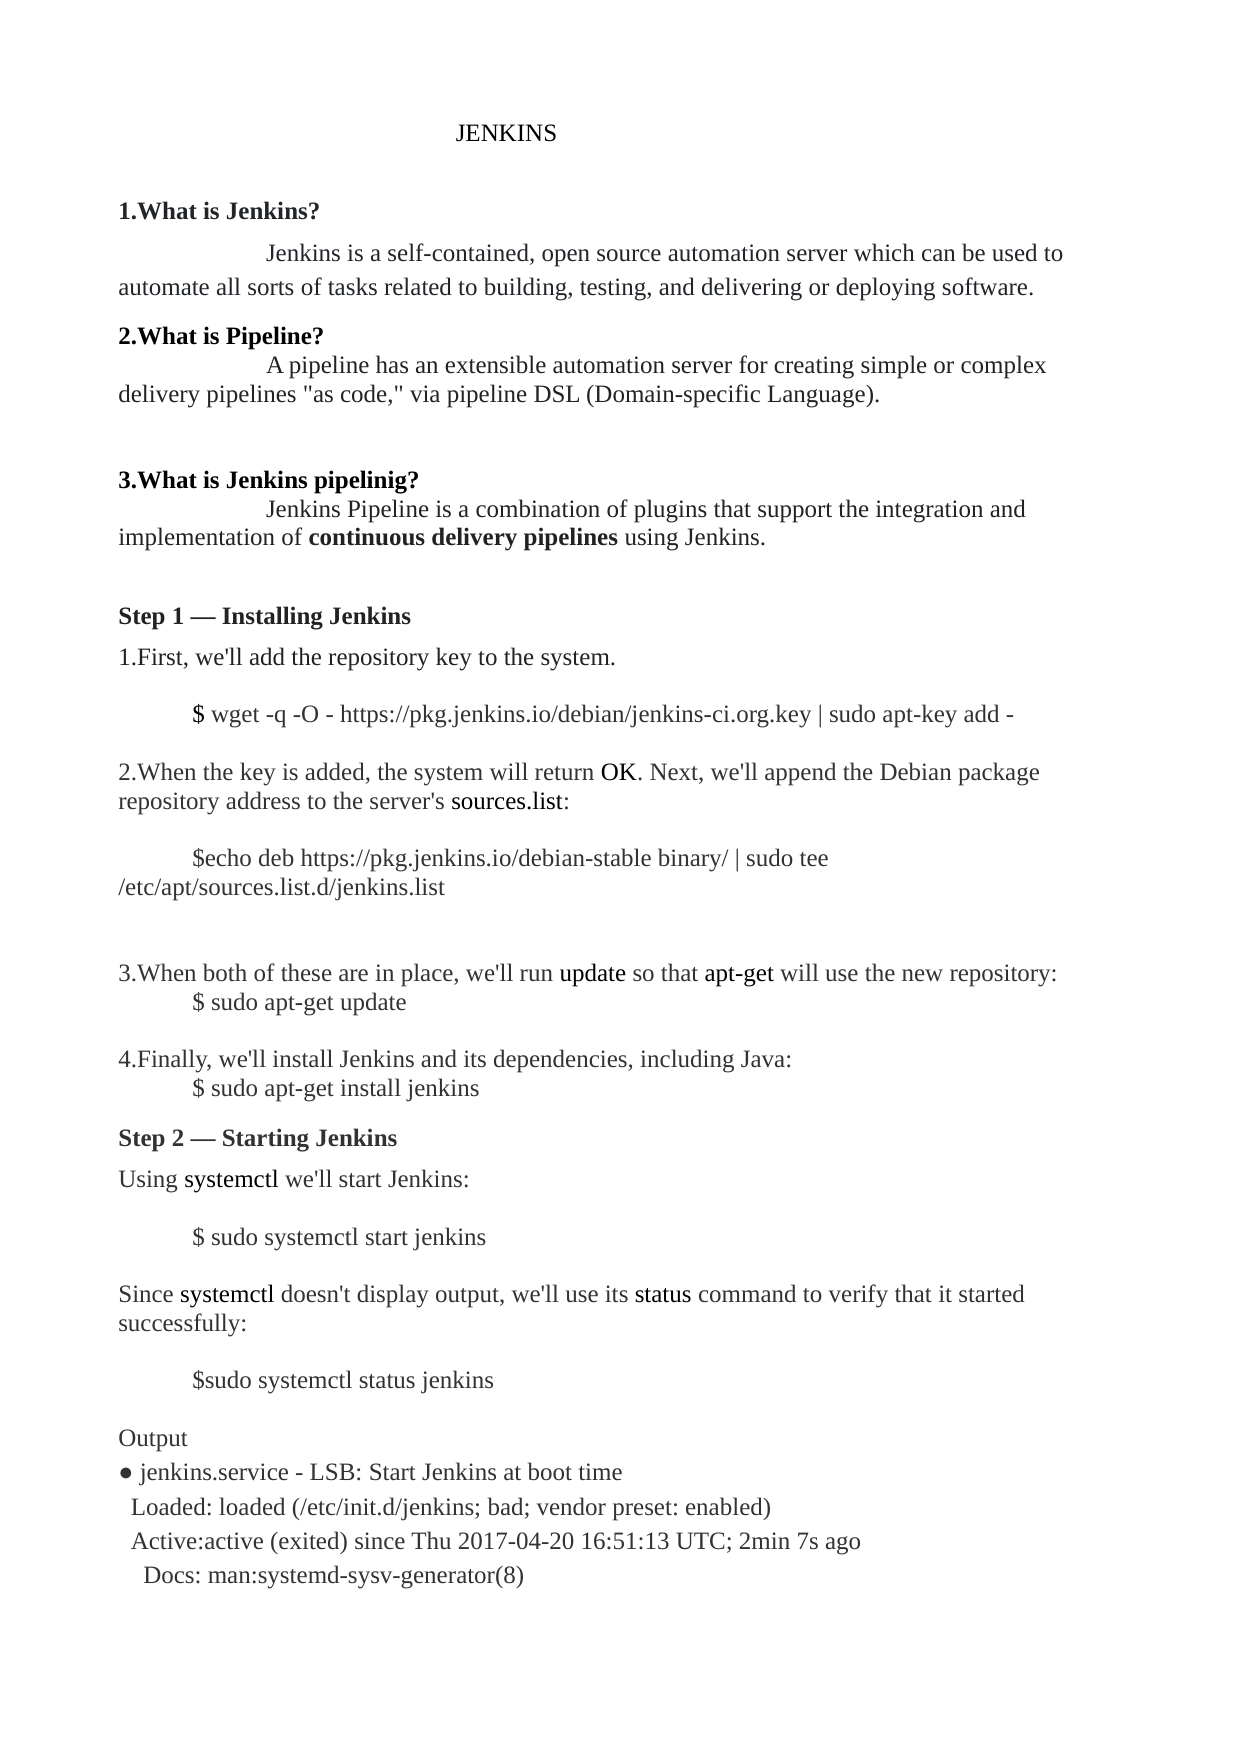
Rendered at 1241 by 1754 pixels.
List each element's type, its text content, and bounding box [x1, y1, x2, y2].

subtitle Step 1 — Installing Jenkins [118, 601, 1122, 629]
subtitle Step 2 — Starting Jenkins [118, 1123, 1122, 1152]
text Jenkins is a self-contained, open source automation server which can be used to automate all sorts of tasks related to building, testing, and delivering or deploying software. [118, 238, 1122, 301]
text $ sudo apt-get install jenkins [118, 1073, 1122, 1102]
text $ sudo systemctl start jenkins [118, 1222, 1122, 1250]
text Output [118, 1423, 1122, 1452]
text JENKINS [118, 118, 1122, 147]
text Jenkins Pipeline is a combination of plugins that support the integration and implementation of continuous delivery pipelines using Jenkins. [118, 494, 1122, 551]
text 1.First, we'll add the repository key to the system. [118, 642, 1122, 671]
text Since systemctl doesn't display output, we'll use its status command to verify that it started successfully: [118, 1279, 1122, 1337]
text $sudo systemctl status jenkins [118, 1365, 1122, 1394]
text A pipeline has an extensible automation server for creating simple or complex delivery pipelines "as code," via pipeline DSL (Domain-specific Language). [118, 350, 1122, 407]
text Docs: man:systemd-sysv-generator(8) [118, 1555, 1122, 1589]
text $ wget -q -O - https://pkg.jenkins.io/debian/jenkins-ci.org.key | sudo apt-key add - [118, 699, 1122, 728]
text $ sudo apt-get update [118, 987, 1122, 1016]
text 2.When the key is added, the system will return OK. Next, we'll append the Debian package repository address to the server's sources.list: [118, 757, 1122, 814]
text 3.When both of these are in place, we'll run update so that apt-get will use the new repository: [118, 958, 1122, 987]
text Active:active (exited) since Thu 2017-04-20 16:51:13 UTC; 2min 7s ago [118, 1520, 1122, 1555]
text $echo deb https://pkg.jenkins.io/debian-stable binary/ | sudo tee /etc/apt/sources.list.d/jenkins.list [118, 843, 1122, 901]
text 3.What is Jenkins pipelinig? [118, 465, 1122, 494]
subtitle 1.What is Jenkins? [118, 196, 1122, 225]
text 4.Finally, we'll install Jenkins and its dependencies, including Java: [118, 1044, 1122, 1073]
text Using systemctl we'll start Jenkins: [118, 1164, 1122, 1193]
text Loaded: loaded (/etc/init.d/jenkins; bad; vendor preset: enabled) [118, 1486, 1122, 1520]
text 2.What is Pipeline? [118, 321, 1122, 350]
text ● jenkins.service - LSB: Start Jenkins at boot time [118, 1452, 1122, 1486]
